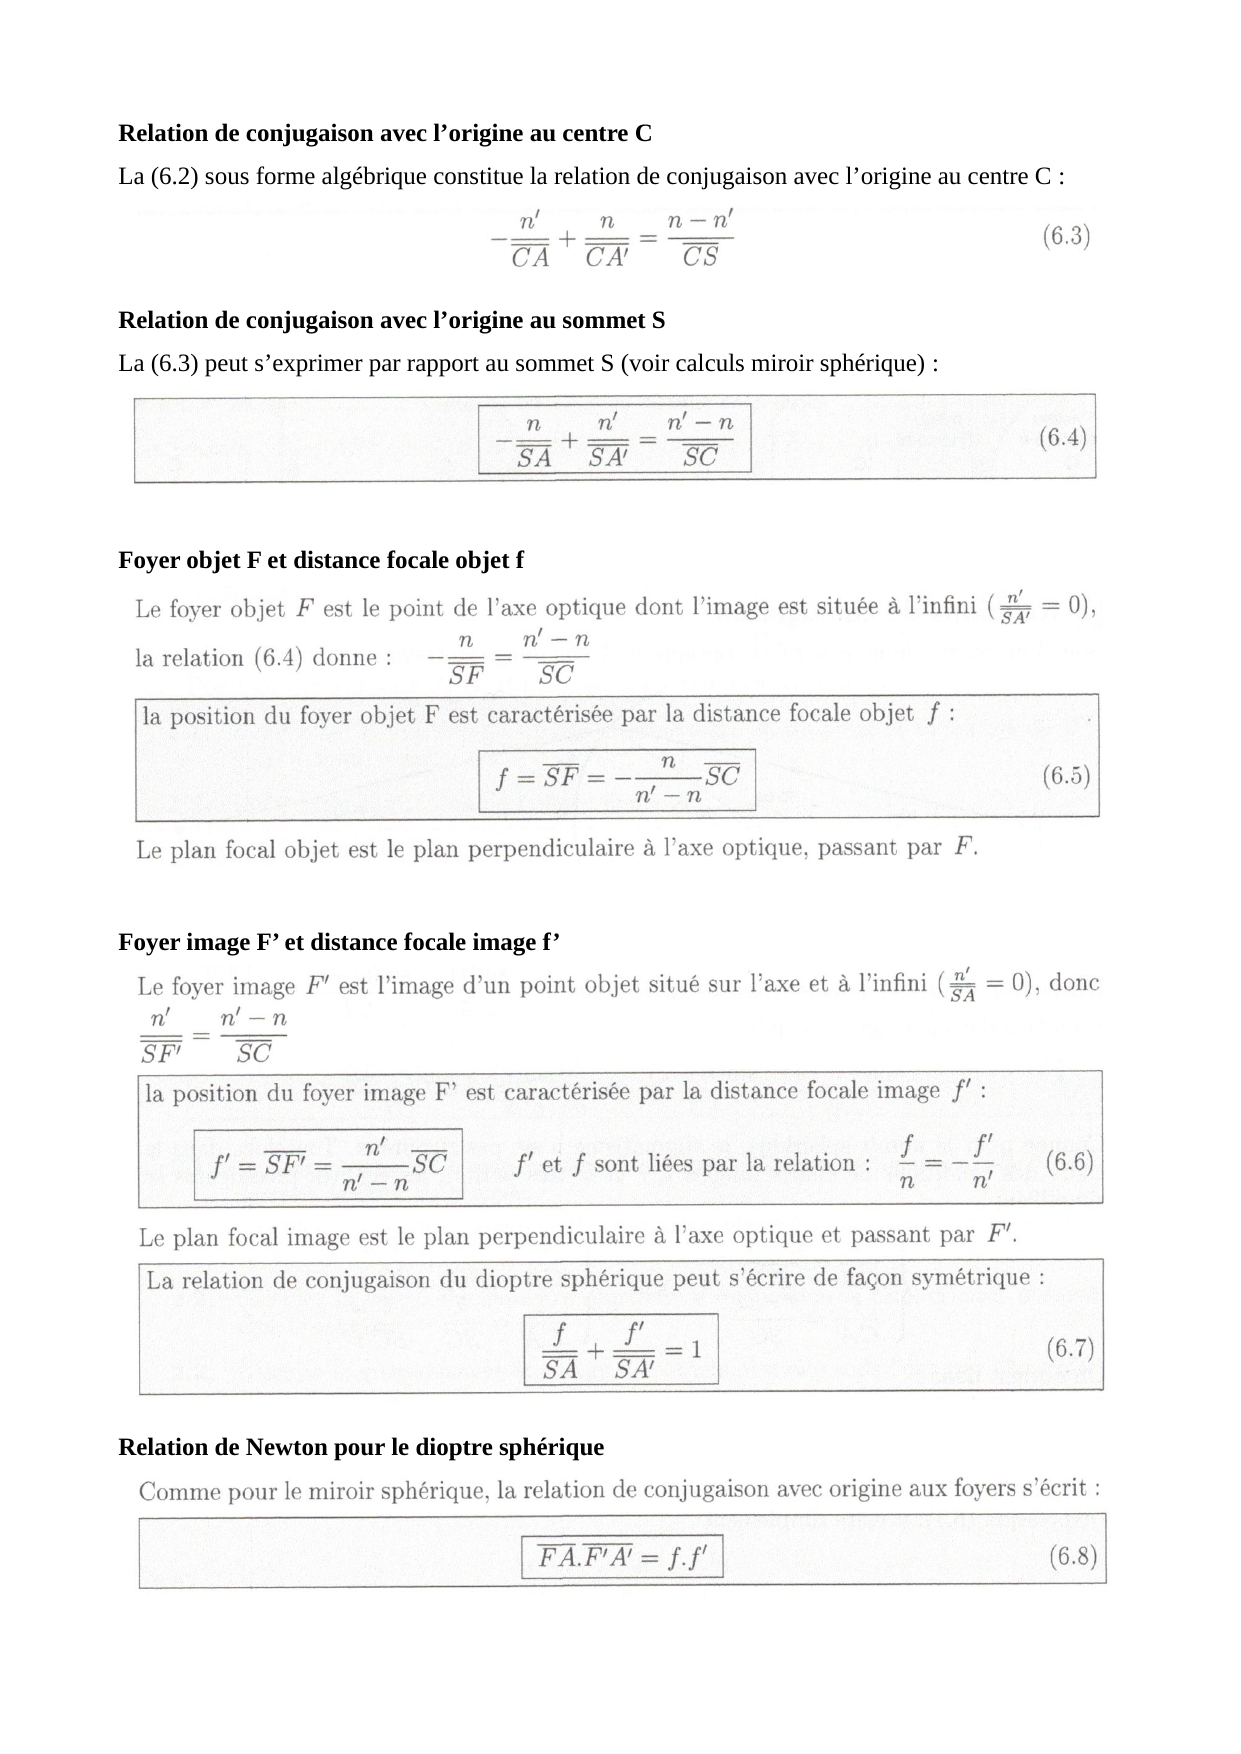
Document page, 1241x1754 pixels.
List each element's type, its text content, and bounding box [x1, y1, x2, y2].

text Relation de conjugaison avec l’origine au centre C [118, 118, 1122, 147]
text La (6.3) peut s’exprimer par rapport au sommet S (voir calculs miroir sphérique) : [118, 348, 1122, 377]
text Foyer objet F et distance focale objet f [118, 545, 1122, 574]
text Foyer image F’ et distance focale image f’ [118, 927, 1122, 956]
text La (6.2) sous forme algébrique constitue la relation de conjugaison avec l’origine au centre C : [118, 161, 1122, 190]
text Relation de Newton pour le dioptre sphérique [118, 1432, 1122, 1461]
text Relation de conjugaison avec l’origine au sommet S [118, 305, 1122, 334]
